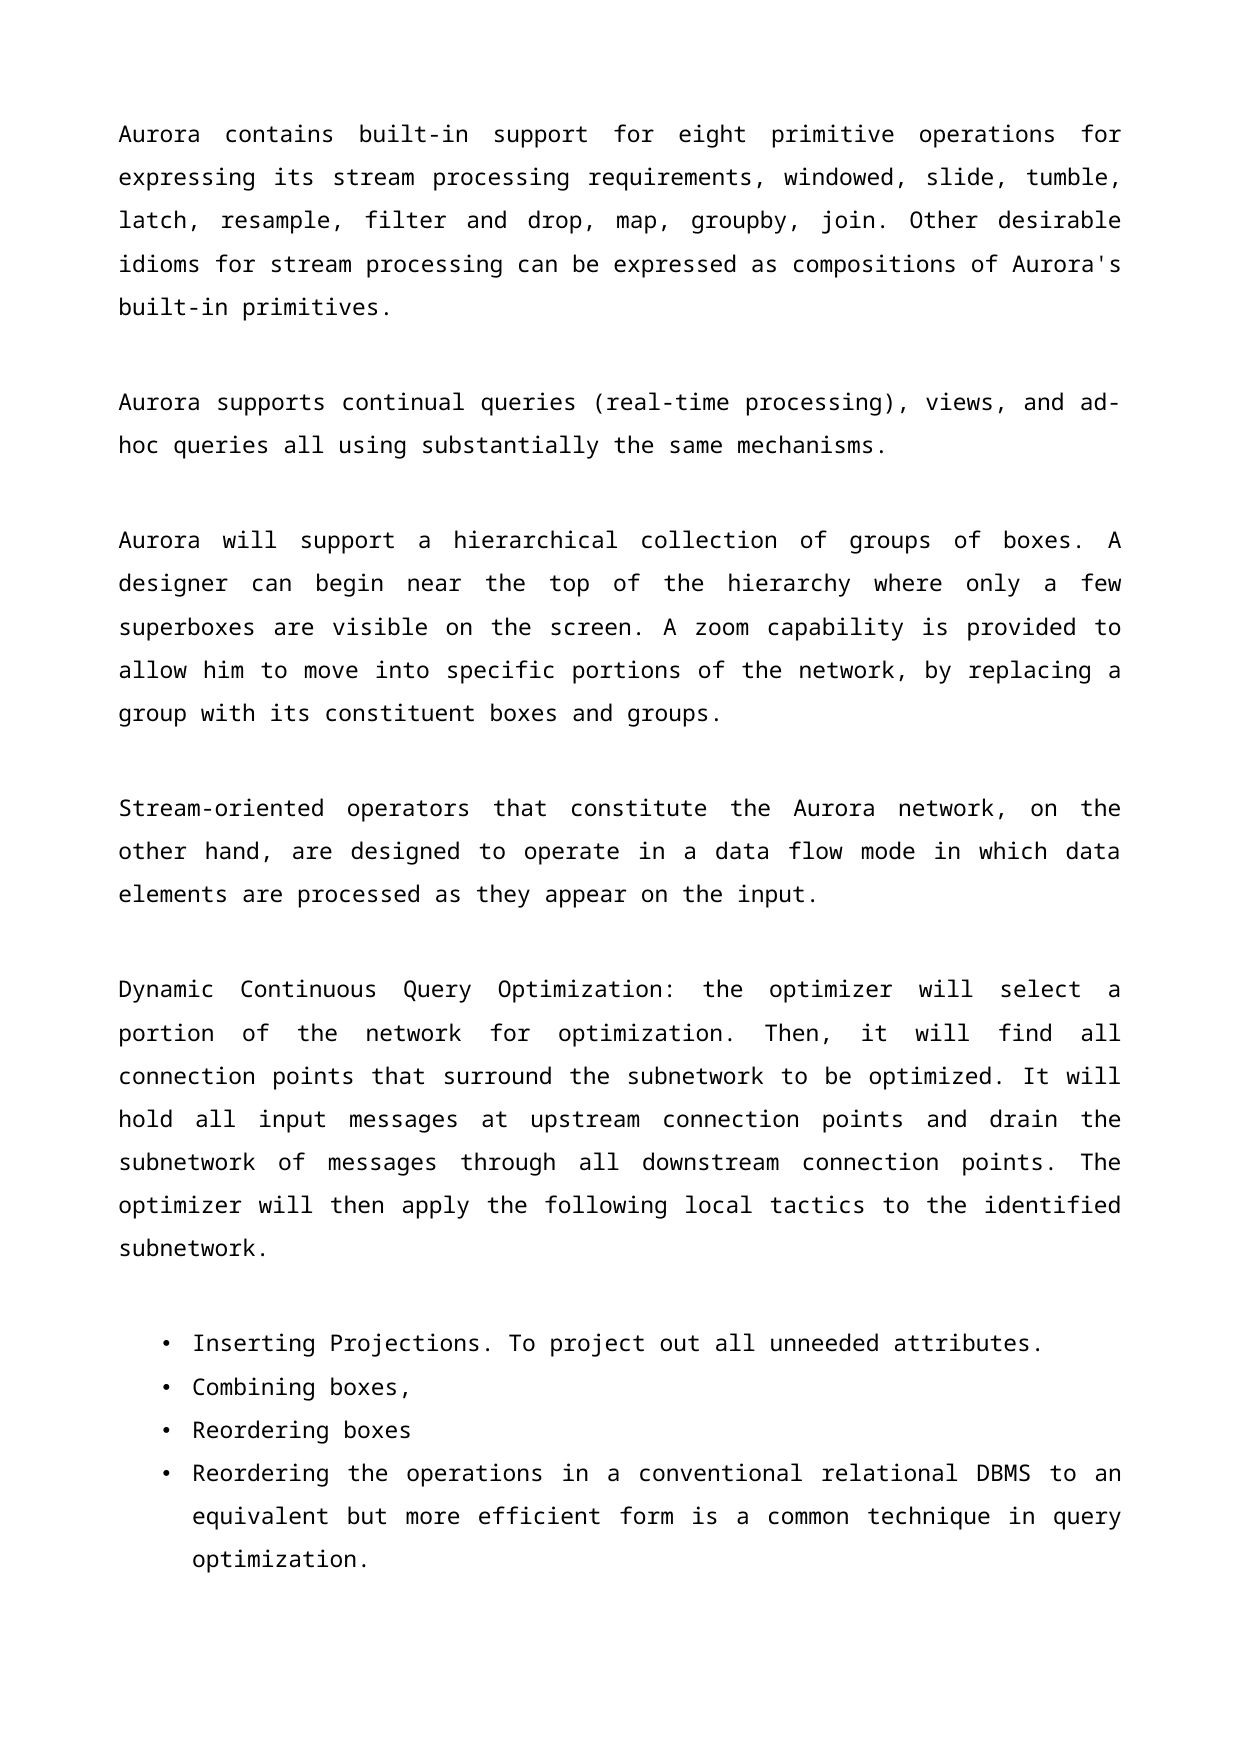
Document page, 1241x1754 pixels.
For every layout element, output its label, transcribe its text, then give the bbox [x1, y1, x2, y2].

list Inserting Projections. To project out all unneeded attributes. [162, 1327, 1122, 1358]
list Reordering the operations in a conventional relational DBMS to an equivalent but more efficient form is a common technique in query optimization. [162, 1457, 1122, 1574]
list Combining boxes, [162, 1370, 1122, 1402]
text Aurora will support a hierarchical collection of groups of boxes. A designer can begin near the top of the hierarchy where only a few superboxes are visible on the screen. A zoom capability is provided to allow him to move into specific portions of the network, by replacing a group with its constituent boxes and groups. [118, 524, 1122, 728]
text Dynamic Continuous Query Optimization: the optimizer will select a portion of the network for optimization. Then, it will find all connection points that surround the subnetwork to be optimized. It will hold all input messages at upstream connection points and drain the subnetwork of messages through all downstream connection points. The optimizer will then apply the following local tactics to the identified subnetwork. [118, 973, 1122, 1263]
text Aurora contains built-in support for eight primitive operations for expressing its stream processing requirements, windowed, slide, tumble, latch, resample, filter and drop, map, groupby, join. Other desirable idioms for stream processing can be expressed as compositions of Aurora's built-in primitives. [118, 118, 1122, 322]
text Stream-oriented operators that constitute the Aurora network, on the other hand, are designed to operate in a data flow mode in which data elements are processed as they appear on the input. [118, 792, 1122, 909]
list Reordering boxes [162, 1413, 1122, 1445]
text Aurora supports continual queries (real-time processing), views, and ad-hoc queries all using substantially the same mechanisms. [118, 386, 1122, 460]
